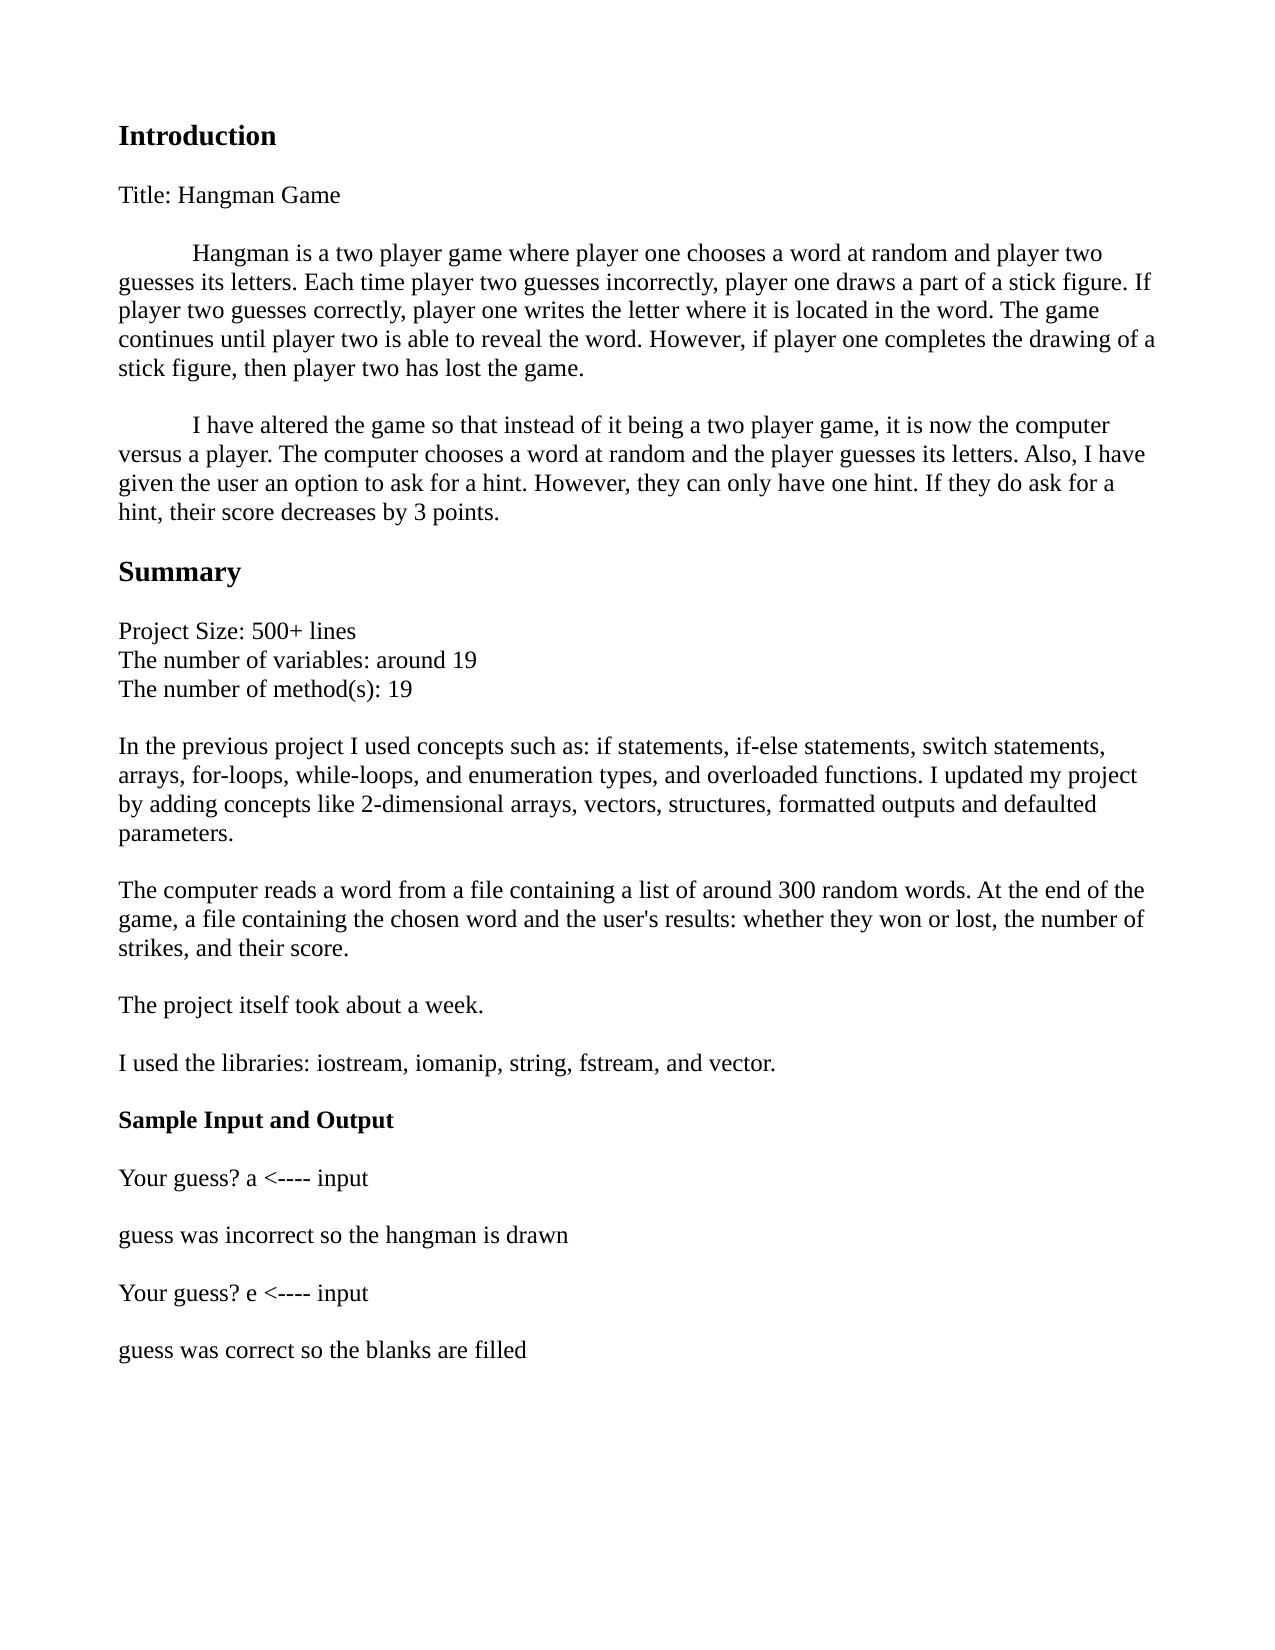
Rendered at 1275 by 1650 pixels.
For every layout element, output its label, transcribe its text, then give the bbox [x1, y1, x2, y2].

text Your guess? e <---- input [118, 1278, 1157, 1306]
text The project itself took about a week. [118, 990, 1157, 1019]
text Summary [118, 554, 1157, 588]
text guess was incorrect so the hangman is drawn [118, 1220, 1157, 1249]
text In the previous project I used concepts such as: if statements, if-else statements, switch statements, arrays, for-loops, while-loops, and enumeration types, and overloaded functions. I updated my project by adding concepts like 2-dimensional arrays, vectors, structures, formatted outputs and defaulted parameters. [118, 731, 1157, 846]
text I used the libraries: iostream, iomanip, string, fstream, and vector. [118, 1048, 1157, 1076]
text The computer reads a word from a file containing a list of around 300 random words. At the end of the game, a file containing the chosen word and the user's results: whether they won or lost, the number of strikes, and their score. [118, 875, 1157, 961]
text The number of variables: around 19 [118, 645, 1157, 674]
text Project Size: 500+ lines [118, 616, 1157, 645]
text Introduction [118, 118, 1157, 152]
text Title: Hangman Game [118, 180, 1157, 209]
text Your guess? a <---- input [118, 1163, 1157, 1191]
text I have altered the game so that instead of it being a two player game, it is now the computer versus a player. The computer chooses a word at random and the player guesses its letters. Also, I have given the user an option to ask for a hint. However, they can only have one hint. If they do ask for a hint, their score decreases by 3 points. [118, 410, 1157, 525]
text The number of method(s): 19 [118, 674, 1157, 703]
text guess was correct so the blanks are filled [118, 1335, 1157, 1364]
text Hangman is a two player game where player one chooses a word at random and player two guesses its letters. Each time player two guesses incorrectly, player one draws a part of a stick figure. If player two guesses correctly, player one writes the letter where it is located in the word. The game continues until player two is able to reveal the word. However, if player one completes the drawing of a stick figure, then player two has lost the game. [118, 238, 1157, 382]
text Sample Input and Output [118, 1105, 1157, 1134]
